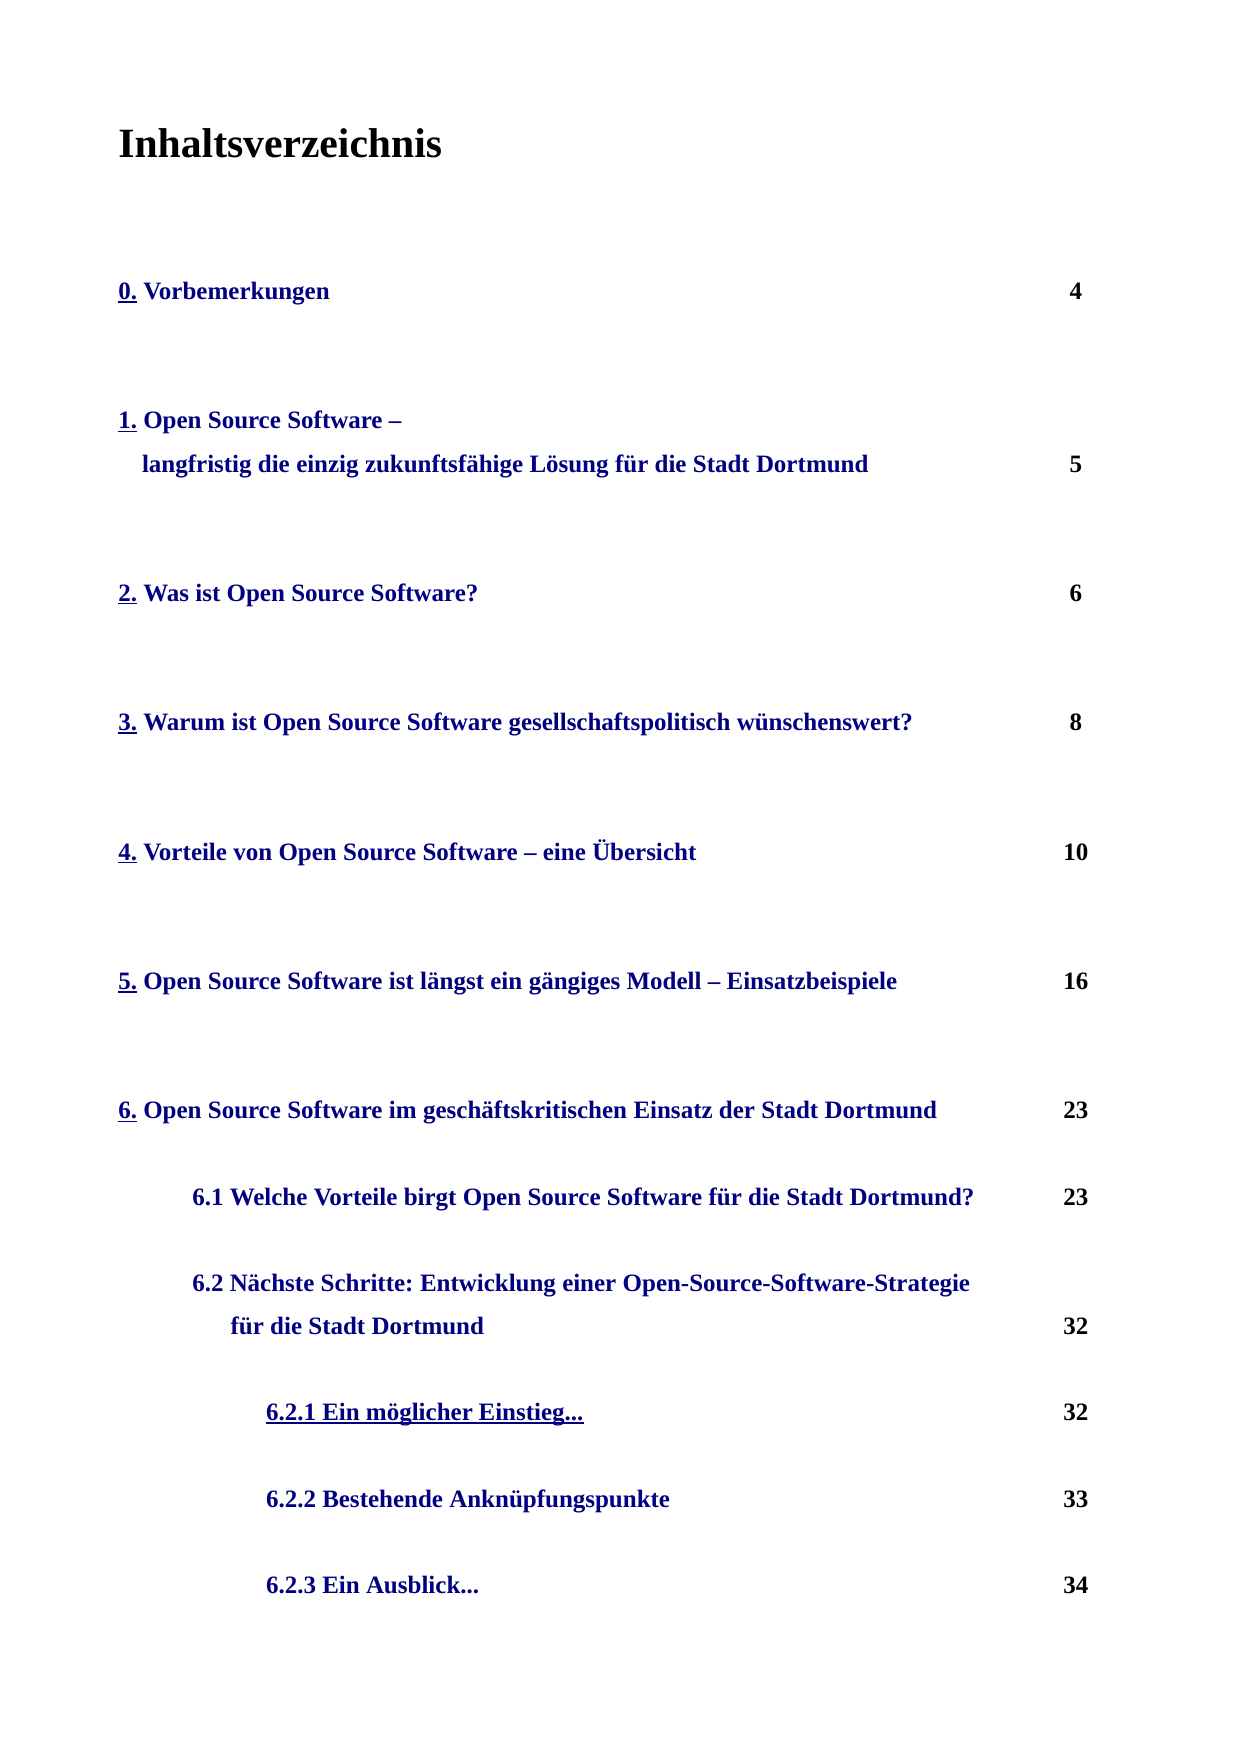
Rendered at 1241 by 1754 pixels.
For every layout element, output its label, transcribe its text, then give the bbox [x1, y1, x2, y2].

text 6. Open Source Software im geschäftskritischen Einsatz der Stadt Dortmund 23 [118, 1096, 1122, 1124]
text 5. Open Source Software ist längst ein gängiges Modell – Einsatzbeispiele 16 [118, 966, 1122, 995]
text 1. Open Source Software – [118, 406, 1122, 434]
text 2. Was ist Open Source Software? 6 [118, 578, 1122, 607]
text für die Stadt Dortmund 32 [230, 1311, 1122, 1340]
text 6.1 Welche Vorteile birgt Open Source Software für die Stadt Dortmund? 23 [118, 1182, 1122, 1211]
text langfristig die einzig zukunftsfähige Lösung für die Stadt Dortmund 5 [142, 449, 1122, 477]
text 4. Vorteile von Open Source Software – eine Übersicht 10 [118, 837, 1122, 866]
text 3. Warum ist Open Source Software gesellschaftspolitisch wünschenswert? 8 [118, 707, 1122, 736]
text Inhaltsverzeichnis [118, 118, 1122, 166]
text 6.2.3 Ein Ausblick... 34 [192, 1570, 1122, 1599]
text 0. Vorbemerkungen 4 [118, 276, 1122, 305]
text 6.2.2 Bestehende Anknüpfungspunkte 33 [192, 1484, 1122, 1512]
text 6.2 Nächste Schritte: Entwicklung einer Open-Source-Software-Strategie [118, 1268, 1122, 1297]
text 6.2.1 Ein möglicher Einstieg... 32 [192, 1397, 1122, 1426]
